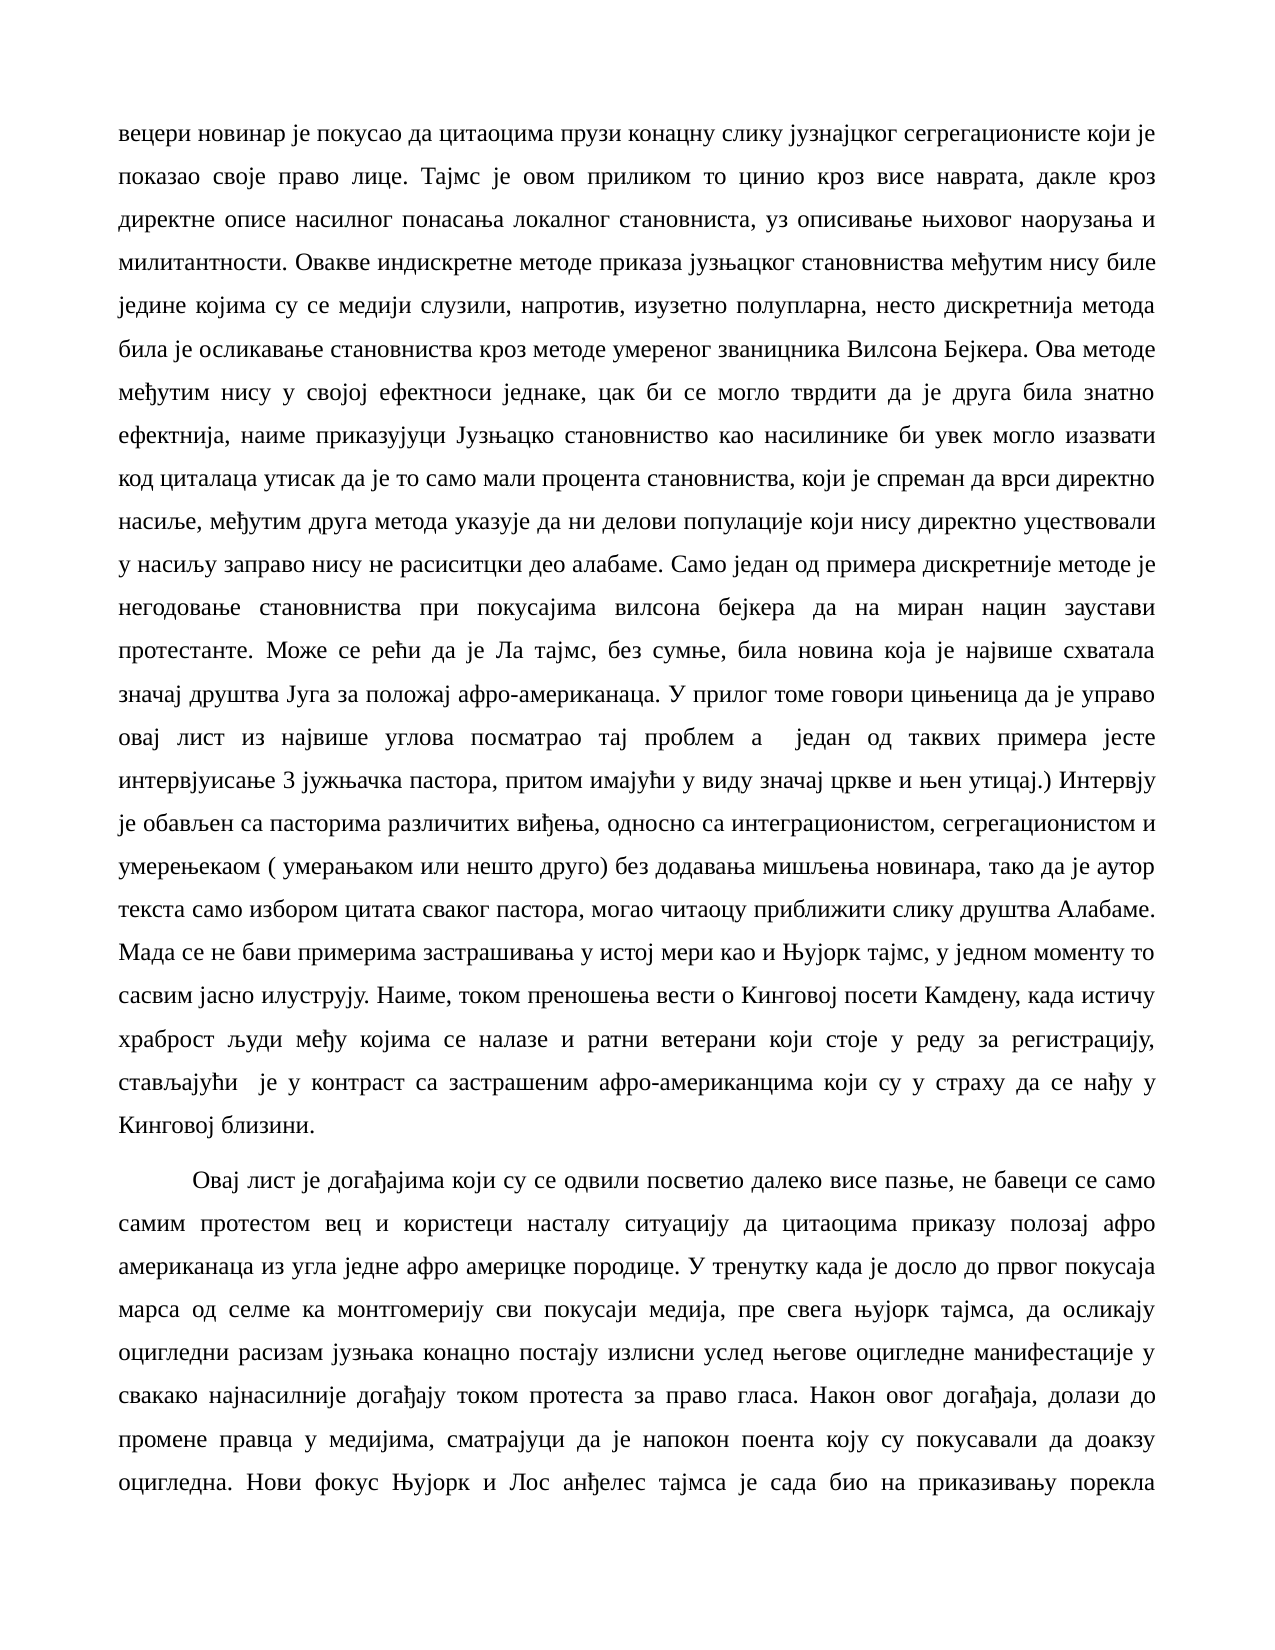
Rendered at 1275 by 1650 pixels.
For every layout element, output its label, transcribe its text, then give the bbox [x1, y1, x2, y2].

text Овај лист је догађајима који су се одвили посветио далеко висе пазње, не бавеци се само самим протестом вец и користеци насталу ситуацију да цитаоцима приказу полозај афро американаца из угла једне афро америцке породице. У тренутку када је досло до првог покусаја марса од селме ка монтгомерију сви покусаји медија, пре свега њујорк тајмса, да осликају оцигледни расизам јузњака конацно постају излисни услед његове оцигледне манифестације у свакако најнасилније догађају током протеста за право гласа. Након овог догађаја, долази до промене правца у медијима, сматрајуци да је напокон поента коју су покусавали да доакзу оцигледна. Нови фокус Њујорк и Лос анђелес тајмса је сада био на приказивању порекла [118, 1165, 1157, 1496]
text вецери новинар је покусао да цитаоцима прузи конацну слику јузнајцког сегрегационисте који је показао своје право лице. Тајмс је овом приликом то цинио кроз висе наврата, дакле кроз директне описе насилног понасања локалног становниста, уз описивање њиховог наорузања и милитантности. Овакве индискретне методе приказа јузњацког становниства међутим нису биле једине којима су се медији слузили, напротив, изузетно полупларна, несто дискретнија метода била је осликавање становниства кроз методе умереног званицника Вилсона Бејкера. Ова методе међутим нису у својој ефектноси једнаке, цак би се могло тврдити да је друга била знатно ефектнија, наиме приказујуци Јузњацко становниство као насилинике би увек могло изазвати код циталаца утисак да је то само мали процента становниства, који је спреман да врси директно насиље, међутим друга метода указује да ни делови популације који нису директно уцествовали у насиљу заправо нису не расиситцки део алабаме. Само један од примера дискретније методе је негодовање становниства при покусајима вилсона бејкера да на миран нацин заустави протестанте. Може се рећи да је Ла тајмс, без сумње, била новина која је највише схватала значај друштва Југа за положај афро-американаца. У прилог томе говори цињеница да је управо овај лист из највише углова посматрао тај проблем а један од таквих примера јесте интервјуисање 3 јужњачка пастора, притом имајући у виду значај цркве и њен утицај.) Интервју је обављен са пасторима различитих виђења, односно са интеграционистом, сегрегационистом и умерењекаом ( умерањаком или нешто друго) без додавања мишљења новинара, тако да је аутор текста само избором цитата сваког пастора, могао читаоцу приближити слику друштва Алабаме. Мада се не бави примерима застрашивања у истој мери као и Њујорк тајмс, у једном моменту то сасвим јасно илуструју. Наиме, током преношења вести о Кинговој посети Камдену, када истичу храброст људи међу којима се налазе и ратни ветерани који стоје у реду за регистрацију, стављајући је у контраст са застрашеним афро-американцима који су у страху да се нађу у Кинговој близини. [118, 118, 1157, 1139]
